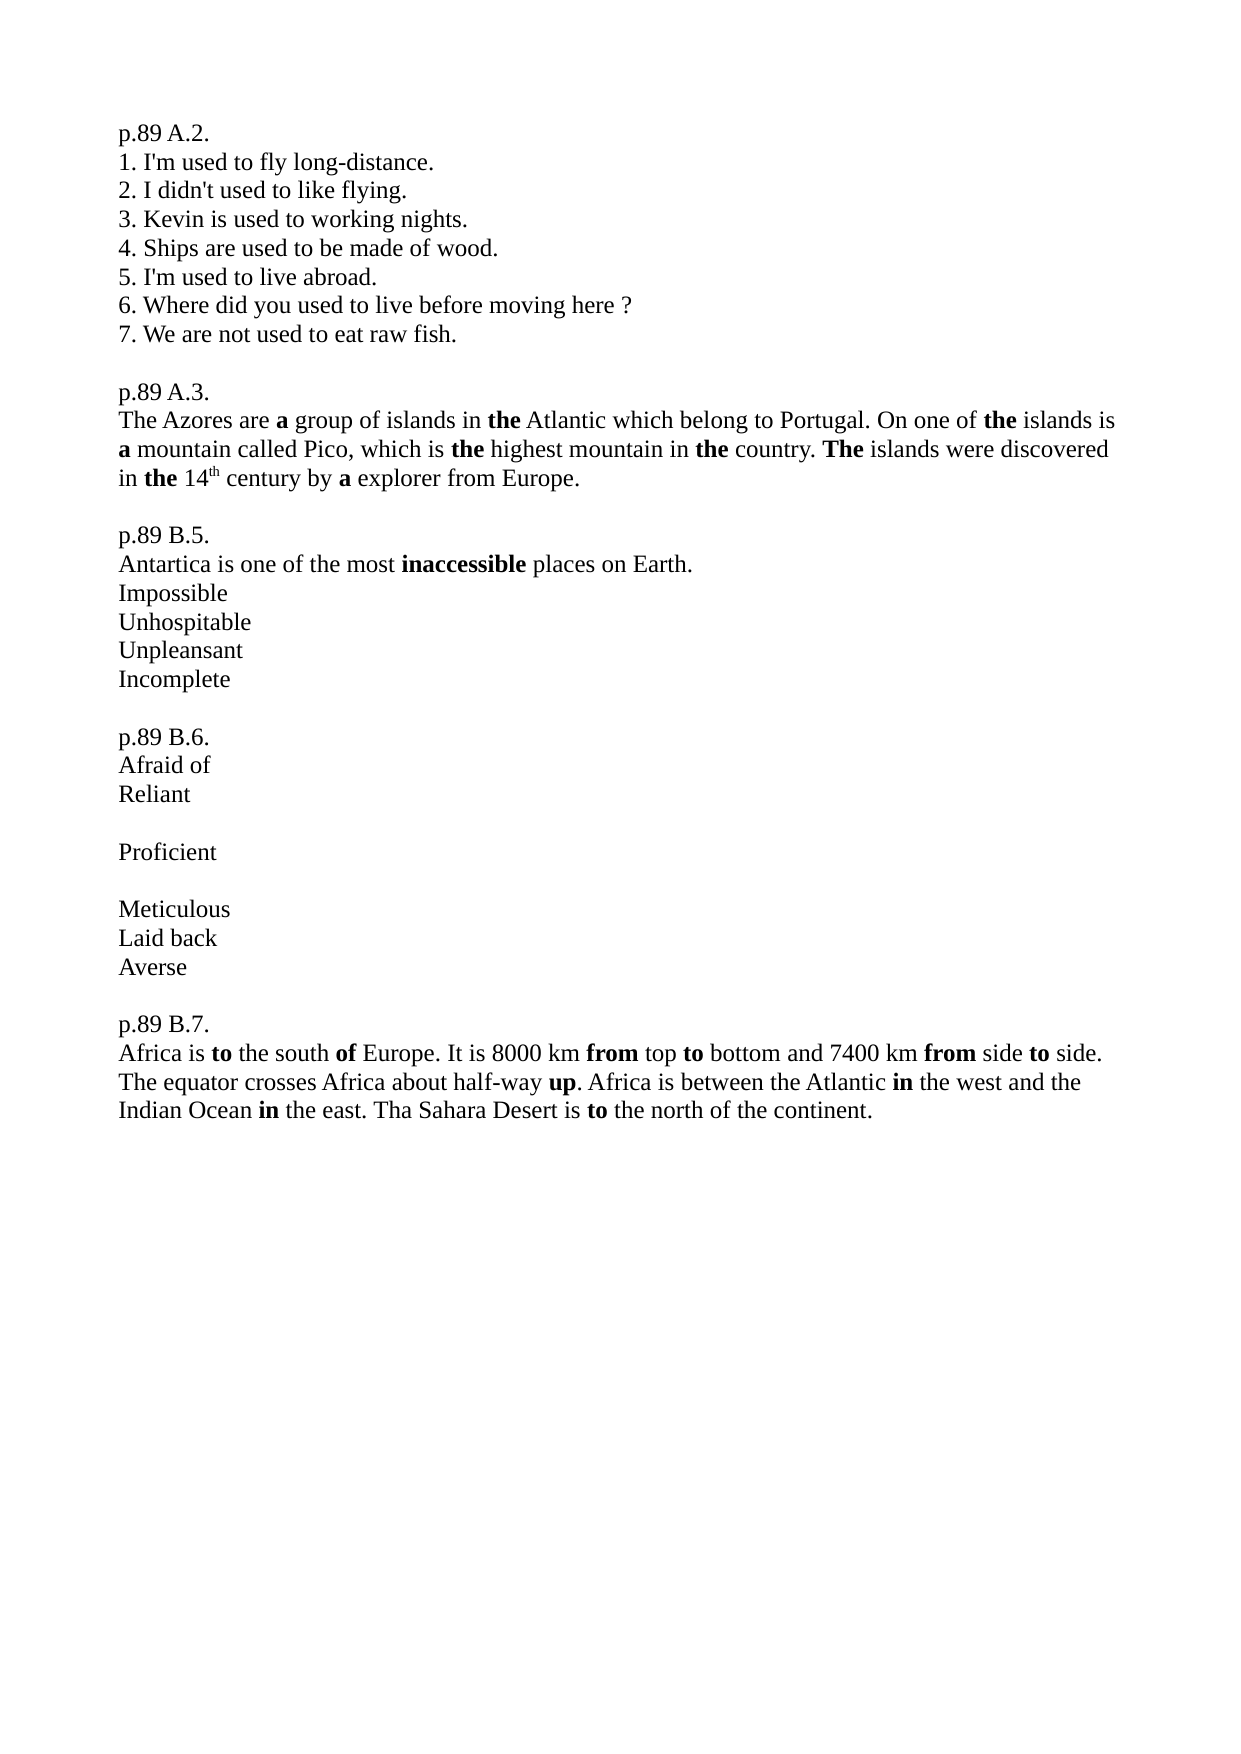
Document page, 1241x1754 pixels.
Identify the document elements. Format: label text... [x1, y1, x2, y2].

text 6. Where did you used to live before moving here ? [118, 291, 1122, 319]
text 3. Kevin is used to working nights. [118, 204, 1122, 233]
text 5. I'm used to live abroad. [118, 262, 1122, 291]
text 7. We are not used to eat raw fish. [118, 319, 1122, 348]
text p.89 A.3. [118, 377, 1122, 406]
text Incomplete [118, 664, 1122, 693]
text Afraid of [118, 751, 1122, 779]
text 1. I'm used to fly long-distance. [118, 147, 1122, 176]
text The Azores are a group of islands in the Atlantic which belong to Portugal. On one of the islands is a mountain called Pico, which is the highest mountain in the country. The islands were discovered in the 14th century by a explorer from Europe. [118, 406, 1122, 492]
text p.89 A.2. [118, 118, 1122, 147]
text Antartica is one of the most inaccessible places on Earth. [118, 549, 1122, 578]
text 2. I didn't used to like flying. [118, 176, 1122, 204]
text Impossible [118, 578, 1122, 607]
text Unpleansant [118, 636, 1122, 664]
text Averse [118, 952, 1122, 981]
text p.89 B.7. [118, 1009, 1122, 1038]
text Laid back [118, 923, 1122, 952]
text p.89 B.5. [118, 521, 1122, 549]
text Unhospitable [118, 607, 1122, 636]
text Meticulous [118, 894, 1122, 923]
text Reliant [118, 779, 1122, 808]
text 4. Ships are used to be made of wood. [118, 233, 1122, 262]
text Africa is to the south of Europe. It is 8000 km from top to bottom and 7400 km from side to side. The equator crosses Africa about half-way up. Africa is between the Atlantic in the west and the Indian Ocean in the east. Tha Sahara Desert is to the north of the continent. [118, 1038, 1122, 1124]
text p.89 B.6. [118, 722, 1122, 751]
text Proficient [118, 837, 1122, 866]
